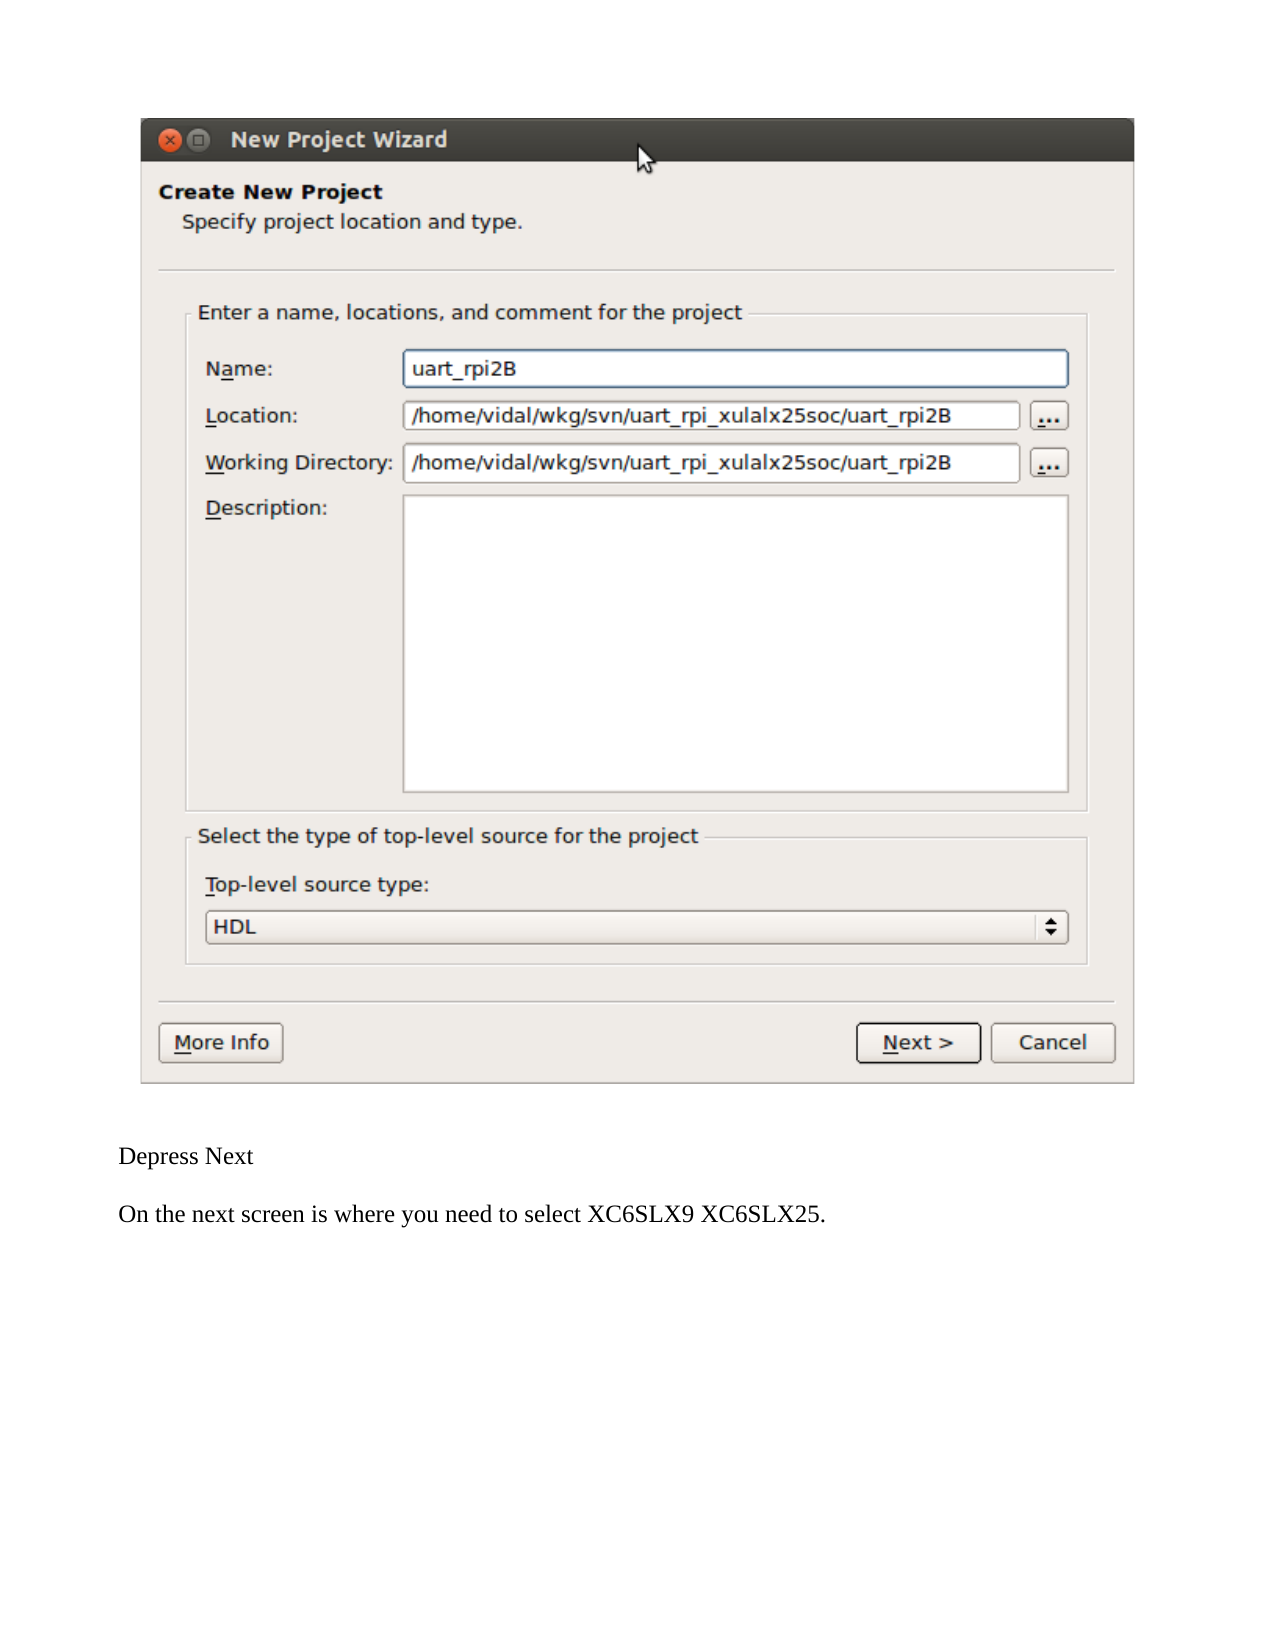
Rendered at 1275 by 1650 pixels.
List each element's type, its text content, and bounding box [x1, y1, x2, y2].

text On the next screen is where you need to select XC6SLX9 XC6SLX25. [118, 1199, 1157, 1227]
text Depress Next [118, 1141, 1157, 1170]
picture [140, 118, 1135, 1084]
